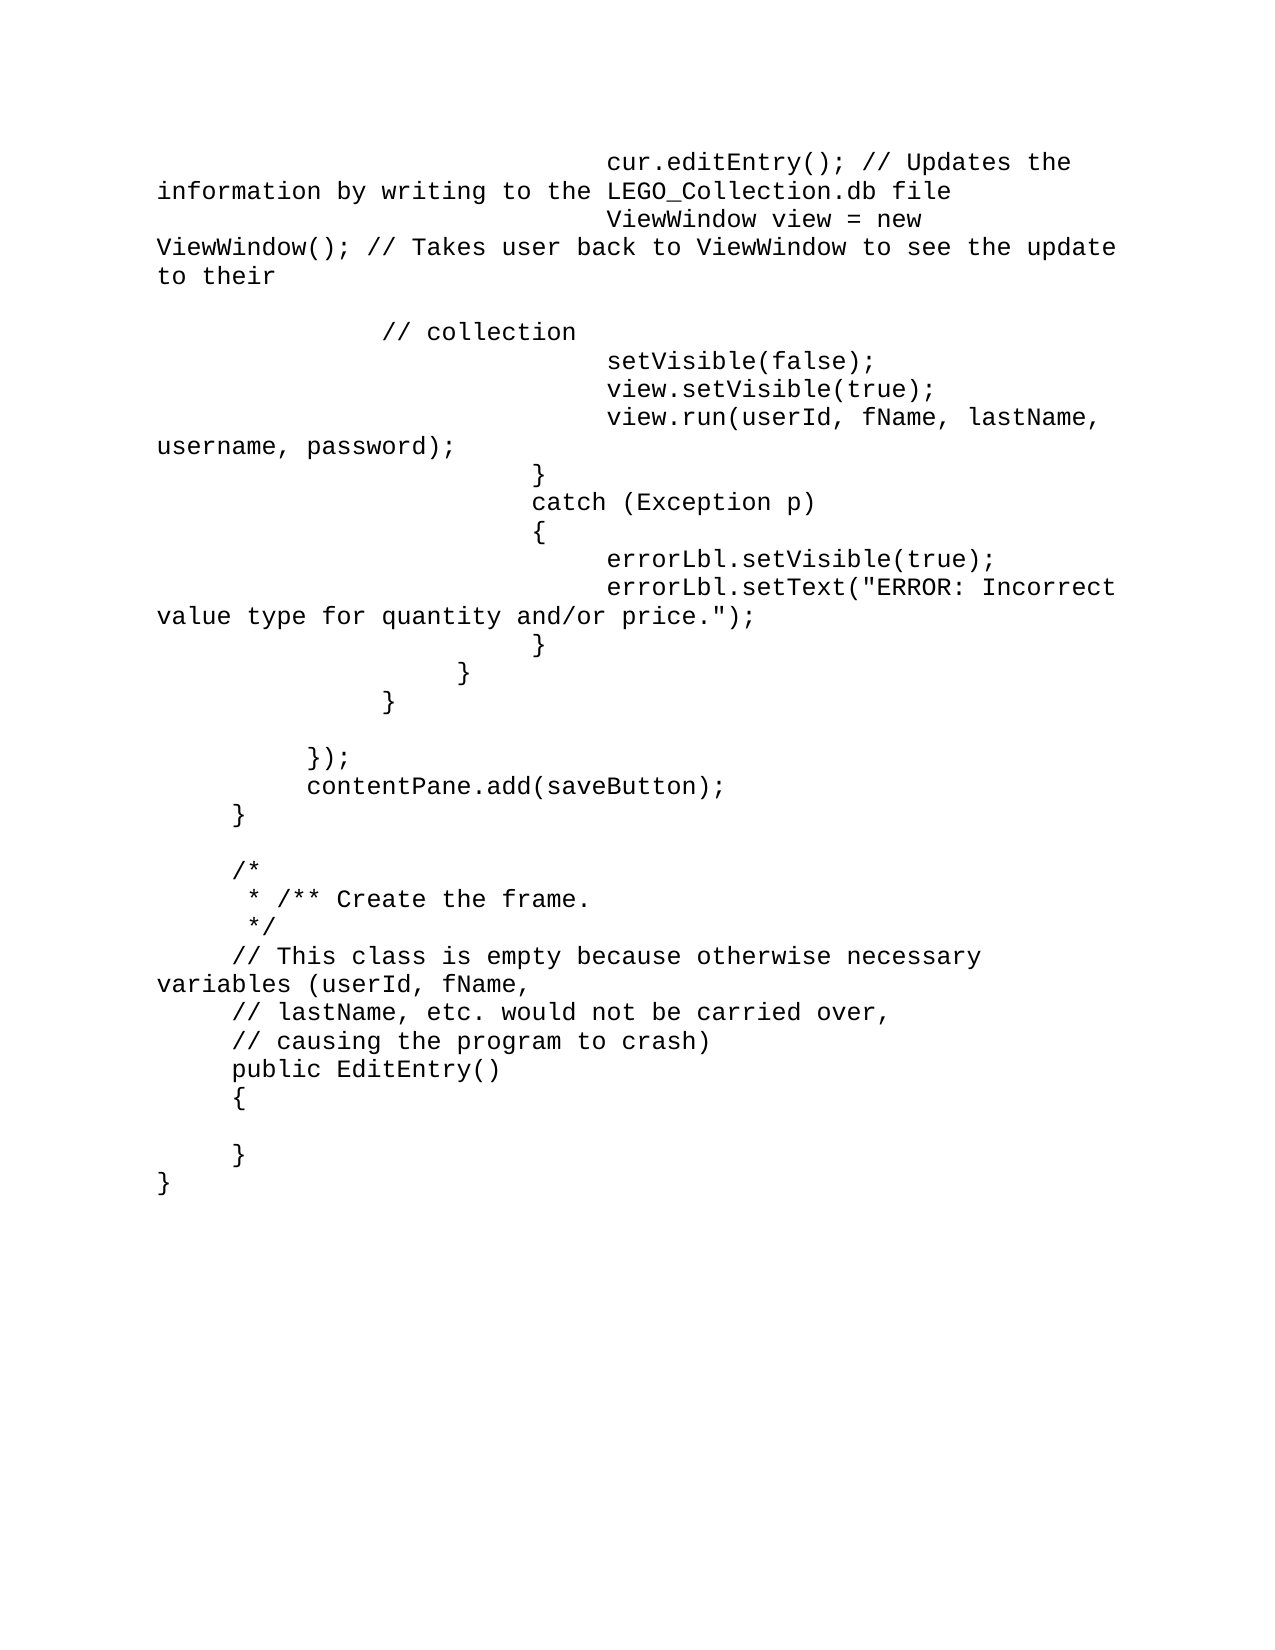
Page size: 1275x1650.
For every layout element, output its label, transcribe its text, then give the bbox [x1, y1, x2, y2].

text ViewWindow view = new ViewWindow(); // Takes user back to ViewWindow to see the update to their [156, 207, 1118, 292]
text }); [156, 745, 1118, 773]
text // collection [156, 292, 1118, 348]
text } [156, 1142, 1118, 1170]
text cur.editEntry(); // Updates the information by writing to the LEGO_Collection.db file [156, 150, 1118, 207]
text { [156, 1085, 1118, 1113]
text } [156, 632, 1118, 660]
text */ [156, 915, 1118, 943]
text } [156, 660, 1118, 688]
text } [156, 462, 1118, 490]
text { [156, 518, 1118, 547]
text /* [156, 858, 1118, 887]
text * /** Create the frame. [156, 887, 1118, 915]
text // This class is empty because otherwise necessary variables (userId, fName, [156, 943, 1118, 1000]
text view.run(userId, fName, lastName, username, password); [156, 405, 1118, 462]
text catch (Exception p) [156, 490, 1118, 518]
text } [156, 688, 1118, 717]
text contentPane.add(saveButton); [156, 773, 1118, 802]
text view.setVisible(true); [156, 377, 1118, 405]
text errorLbl.setText("ERROR: Incorrect value type for quantity and/or price."); [156, 575, 1118, 632]
text } [156, 1170, 1118, 1198]
text errorLbl.setVisible(true); [156, 547, 1118, 575]
text } [156, 802, 1118, 830]
text setVisible(false); [156, 348, 1118, 377]
text // lastName, etc. would not be carried over, [156, 1000, 1118, 1028]
text public EditEntry() [156, 1057, 1118, 1085]
text // causing the program to crash) [156, 1028, 1118, 1057]
